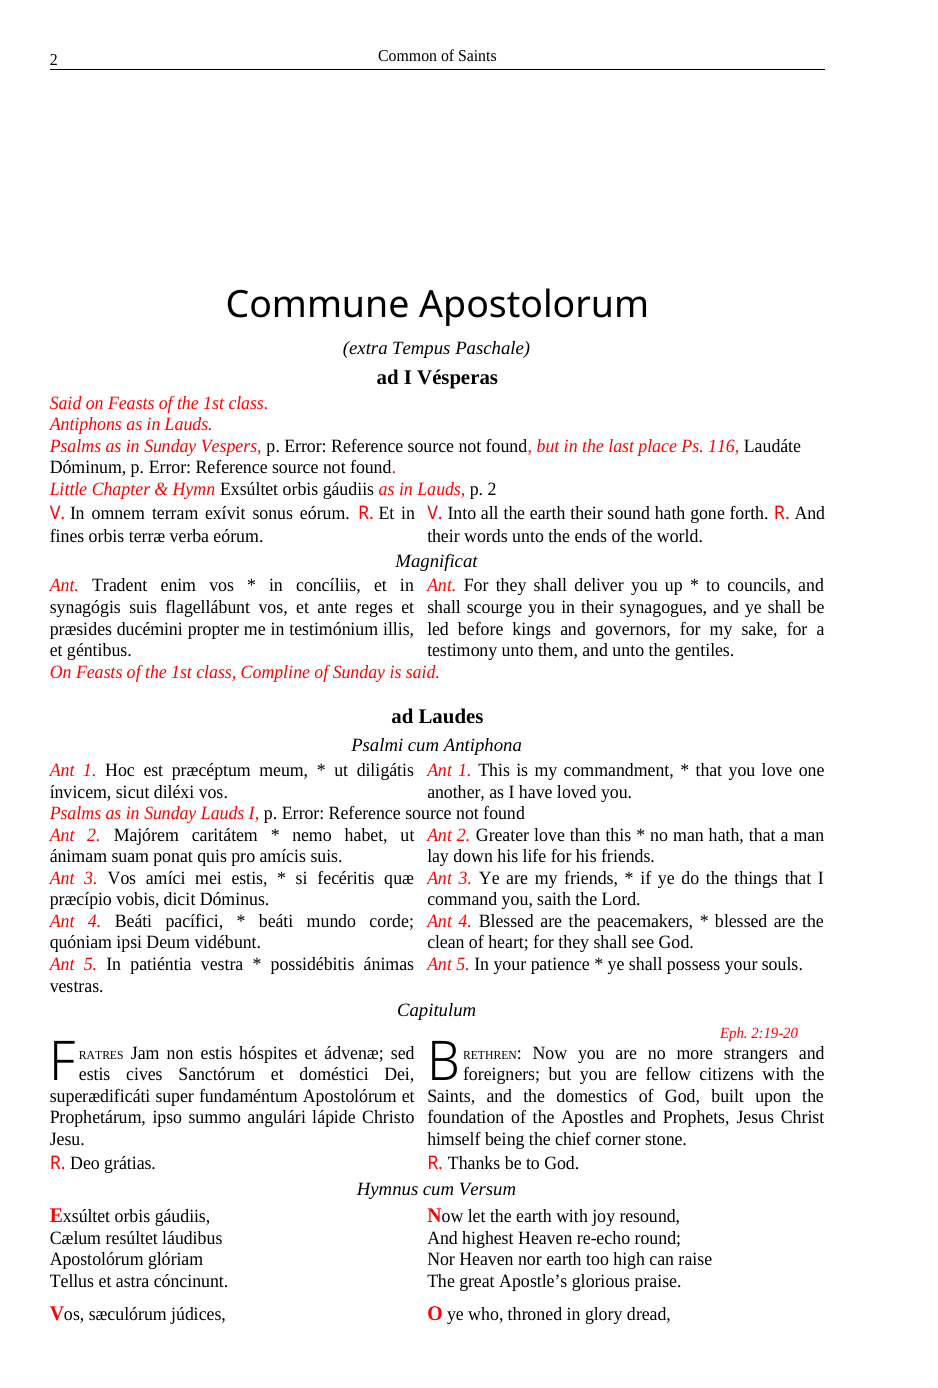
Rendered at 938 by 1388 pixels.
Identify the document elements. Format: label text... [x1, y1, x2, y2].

table_cell Ant 4. Blessed are the peacemakers, * blessed are the clean of heart; for they shall see God. [421, 910, 825, 953]
table_header V. In omnem terram exívit sonus eórum. R. Et in fines orbis terræ verba eórum. [50, 500, 421, 547]
table_header Exsúltet orbis gáudiis, Cælum resúltet láudibus Apostolórum glóriam Tellus et astra cóncinunt. [50, 1203, 421, 1291]
text Eph. 2:19-20 [49, 1024, 825, 1042]
text Psalms as in Sunday Vespers, p. , but in the last place Ps. 116, Laudáte Dóminum, p. . [49, 435, 825, 478]
text (extra Tempus Paschale) [49, 337, 825, 359]
text Commune Apostolorum [49, 277, 825, 328]
text Hymnus cum Versum [49, 1178, 825, 1199]
table_header Fratres Jam non estis hóspites et ádvenæ; sed estis cives Sanctórum et doméstici Dei, superædificáti super fundaméntum Apostolórum et Prophetárum, ipso summo angulári lápide Christo Jesu. R. Deo grátias. [50, 1042, 421, 1175]
table_cell [50, 1291, 421, 1301]
text ad Laudes [49, 704, 825, 728]
table_cell Vos, sæculórum júdices, [50, 1301, 421, 1325]
table_header Ant. Tradent enim vos * in concíliis, et in synagógis suis flagellábunt vos, et ante reges et præsides ducémini propter me in testimónium illis, et géntibus. [50, 574, 421, 661]
table_cell Ant 3. Ye are my friends, * if ye do the things that I command you, saith the Lord. [421, 867, 825, 910]
table_header Ant 1. Hoc est præcéptum meum, * ut diligátis ínvicem, sicut diléxi vos. [50, 759, 421, 802]
table_cell Ant 5. In your patience * ye shall possess your souls. [421, 953, 825, 996]
text Psalms as in Sunday Lauds I, p. [49, 802, 825, 824]
table_header Ant. For they shall deliver you up * to councils, and shall scourge you in their synagogues, and ye shall be led before kings and governors, for my sake, for a testimony unto them, and unto the gentiles. [421, 574, 825, 661]
text Little Chapter & Hymn Exsúltet orbis gáudiis as in Lauds, p. 2 [49, 478, 825, 499]
table_cell Ant 3. Vos amíci mei estis, * si fecéritis quæ præcípio vobis, dicit Dóminus. [50, 867, 421, 910]
text Antiphons as in Lauds. [49, 413, 825, 435]
table_cell Ant 5. In patiéntia vestra * possidébitis ánimas vestras. [50, 953, 421, 996]
text On Feasts of the 1st class, Compline of Sunday is said. [49, 661, 825, 682]
text Psalmi cum Antiphona [49, 734, 825, 756]
table_header Ant 1. This is my commandment, * that you love one another, as I have loved you. [421, 759, 825, 802]
table_cell O ye who, throned in glory dread, [421, 1301, 825, 1325]
table_header Ant 2. Majórem caritátem * nemo habet, ut ánimam suam ponat quis pro amícis suis. [50, 824, 421, 867]
text ad I Vésperas [49, 365, 825, 389]
text Capitulum [49, 999, 825, 1021]
table_cell [421, 1291, 825, 1301]
table_header Brethren: Now you are no more strangers and foreigners; but you are fellow citizens with the Saints, and the domestics of God, built upon the foundation of the Apostles and Prophets, Jesus Christ himself being the chief corner stone. R. Thanks be to God. [421, 1042, 825, 1175]
table_header V. Into all the earth their sound hath gone forth. R. And their words unto the ends of the world. [421, 500, 825, 547]
table_header Now let the earth with joy resound, And highest Heaven re-echo round; Nor Heaven nor earth too high can raise The great Apostle’s glorious praise. [421, 1203, 825, 1291]
text Said on Feasts of the 1st class. [49, 392, 825, 413]
text Magnificat [49, 550, 825, 571]
table_cell Ant 4. Beáti pacífici, * beáti mundo corde; quóniam ipsi Deum vidébunt. [50, 910, 421, 953]
table_header Ant 2. Greater love than this * no man hath, that a man lay down his life for his friends. [421, 824, 825, 867]
